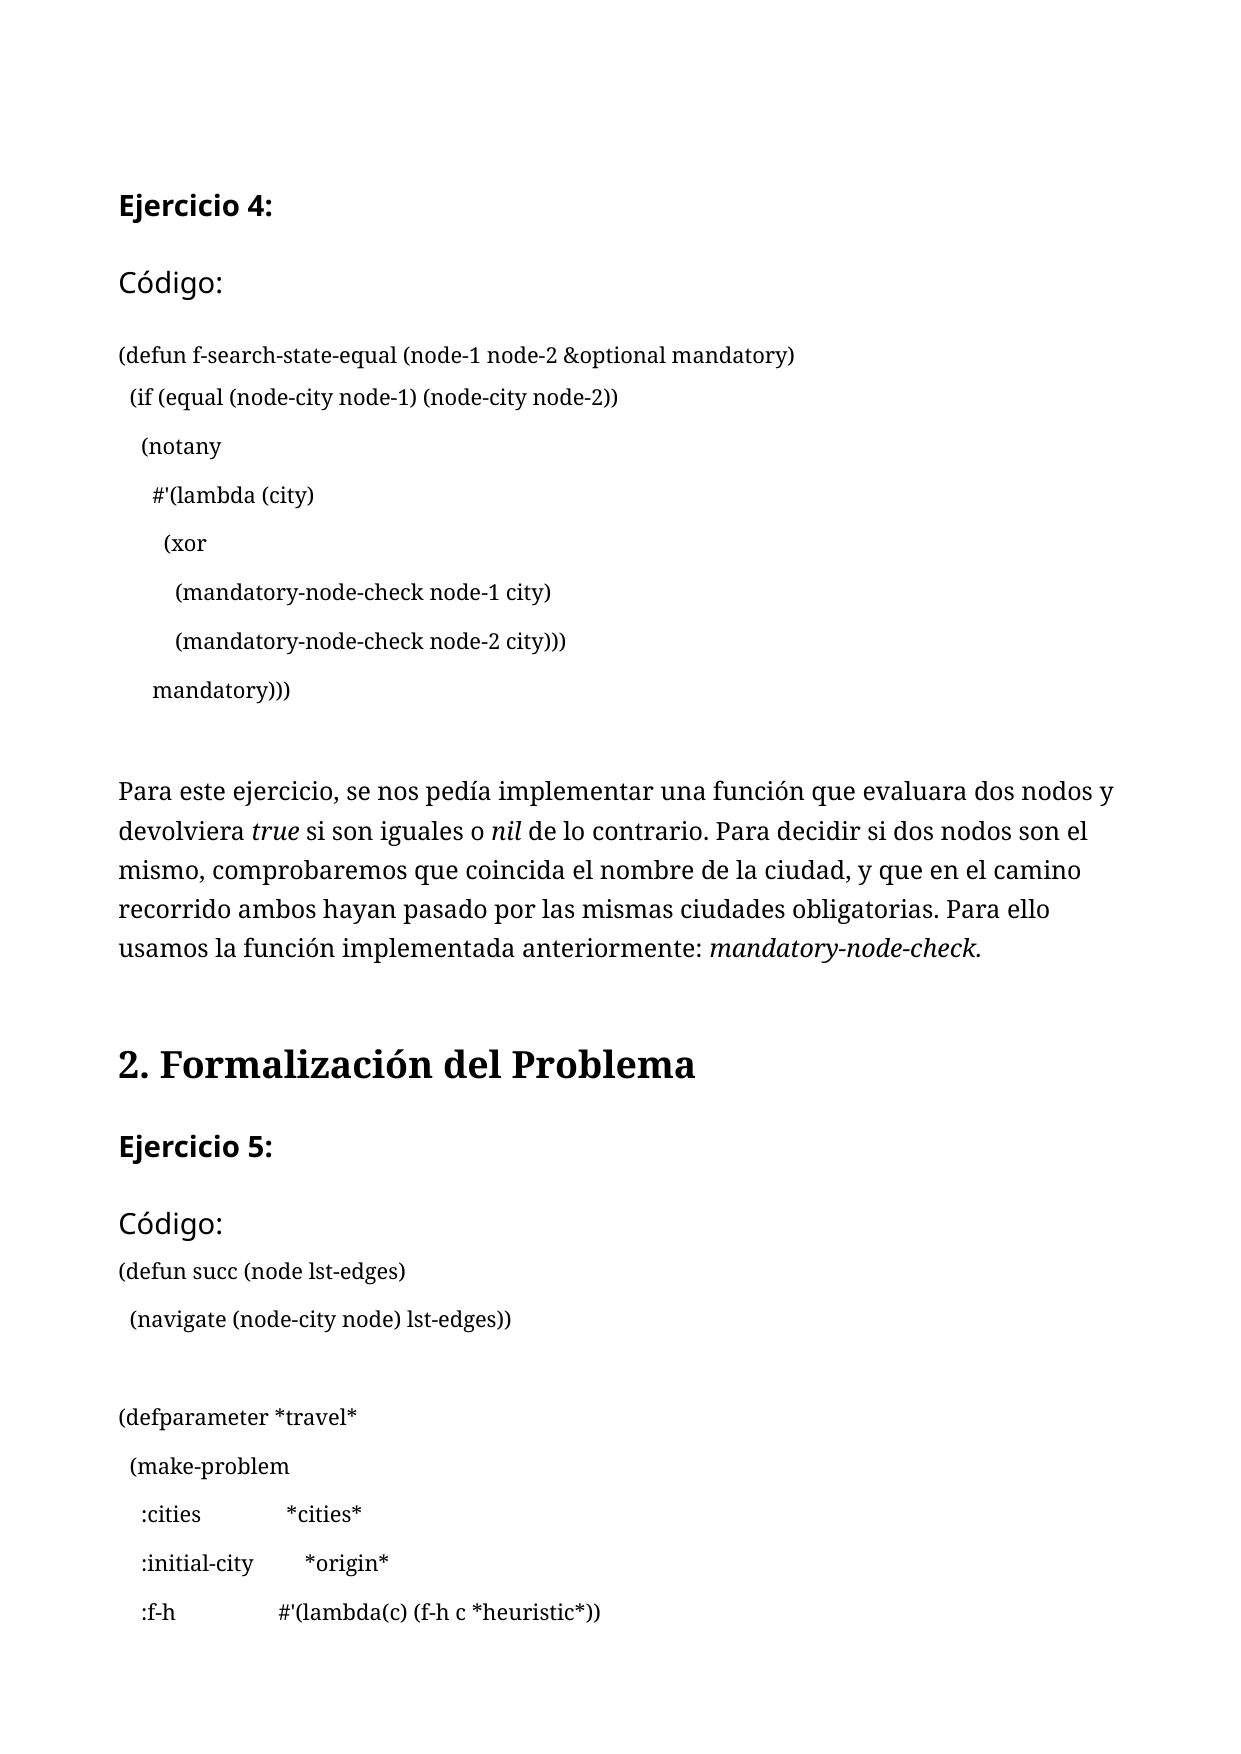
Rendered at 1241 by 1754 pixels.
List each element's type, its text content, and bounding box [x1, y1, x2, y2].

text (xor [118, 528, 1122, 558]
subtitle Código: [118, 1203, 1122, 1243]
text mandatory))) [118, 675, 1122, 704]
text (if (equal (node-city node-1) (node-city node-2)) [118, 382, 1122, 412]
subtitle (defun f-search-state-equal (node-1 node-2 &optional mandatory) [118, 340, 1122, 370]
text (defun succ (node lst-edges) [118, 1256, 1122, 1285]
text (make-problem [118, 1451, 1122, 1480]
text :initial-city *origin* [118, 1548, 1122, 1578]
subtitle Código: [118, 263, 1122, 302]
subtitle Ejercicio 4: [118, 185, 1122, 225]
text 2. Formalización del Problema [118, 1038, 1122, 1089]
text Para este ejercicio, se nos pedía implementar una función que evaluara dos nodos y devolviera true si son iguales o nil de lo contrario. Para decidir si dos nodos son el mismo, comprobaremos que coincida el nombre de la ciudad, y que en el camino recorrido ambos hayan pasado por las mismas ciudades obligatorias. Para ello usamos la función implementada anteriormente: mandatory-node-check. [118, 774, 1122, 965]
text #'(lambda (city) [118, 480, 1122, 509]
text :cities *cities* [118, 1499, 1122, 1529]
text (mandatory-node-check node-2 city))) [118, 626, 1122, 656]
text (navigate (node-city node) lst-edges)) [118, 1304, 1122, 1334]
subtitle Ejercicio 5: [118, 1126, 1122, 1166]
text (defparameter *travel* [118, 1402, 1122, 1432]
text :f-h #'(lambda(c) (f-h c *heuristic*)) [118, 1597, 1122, 1627]
text (mandatory-node-check node-1 city) [118, 577, 1122, 607]
text (notany [118, 431, 1122, 461]
